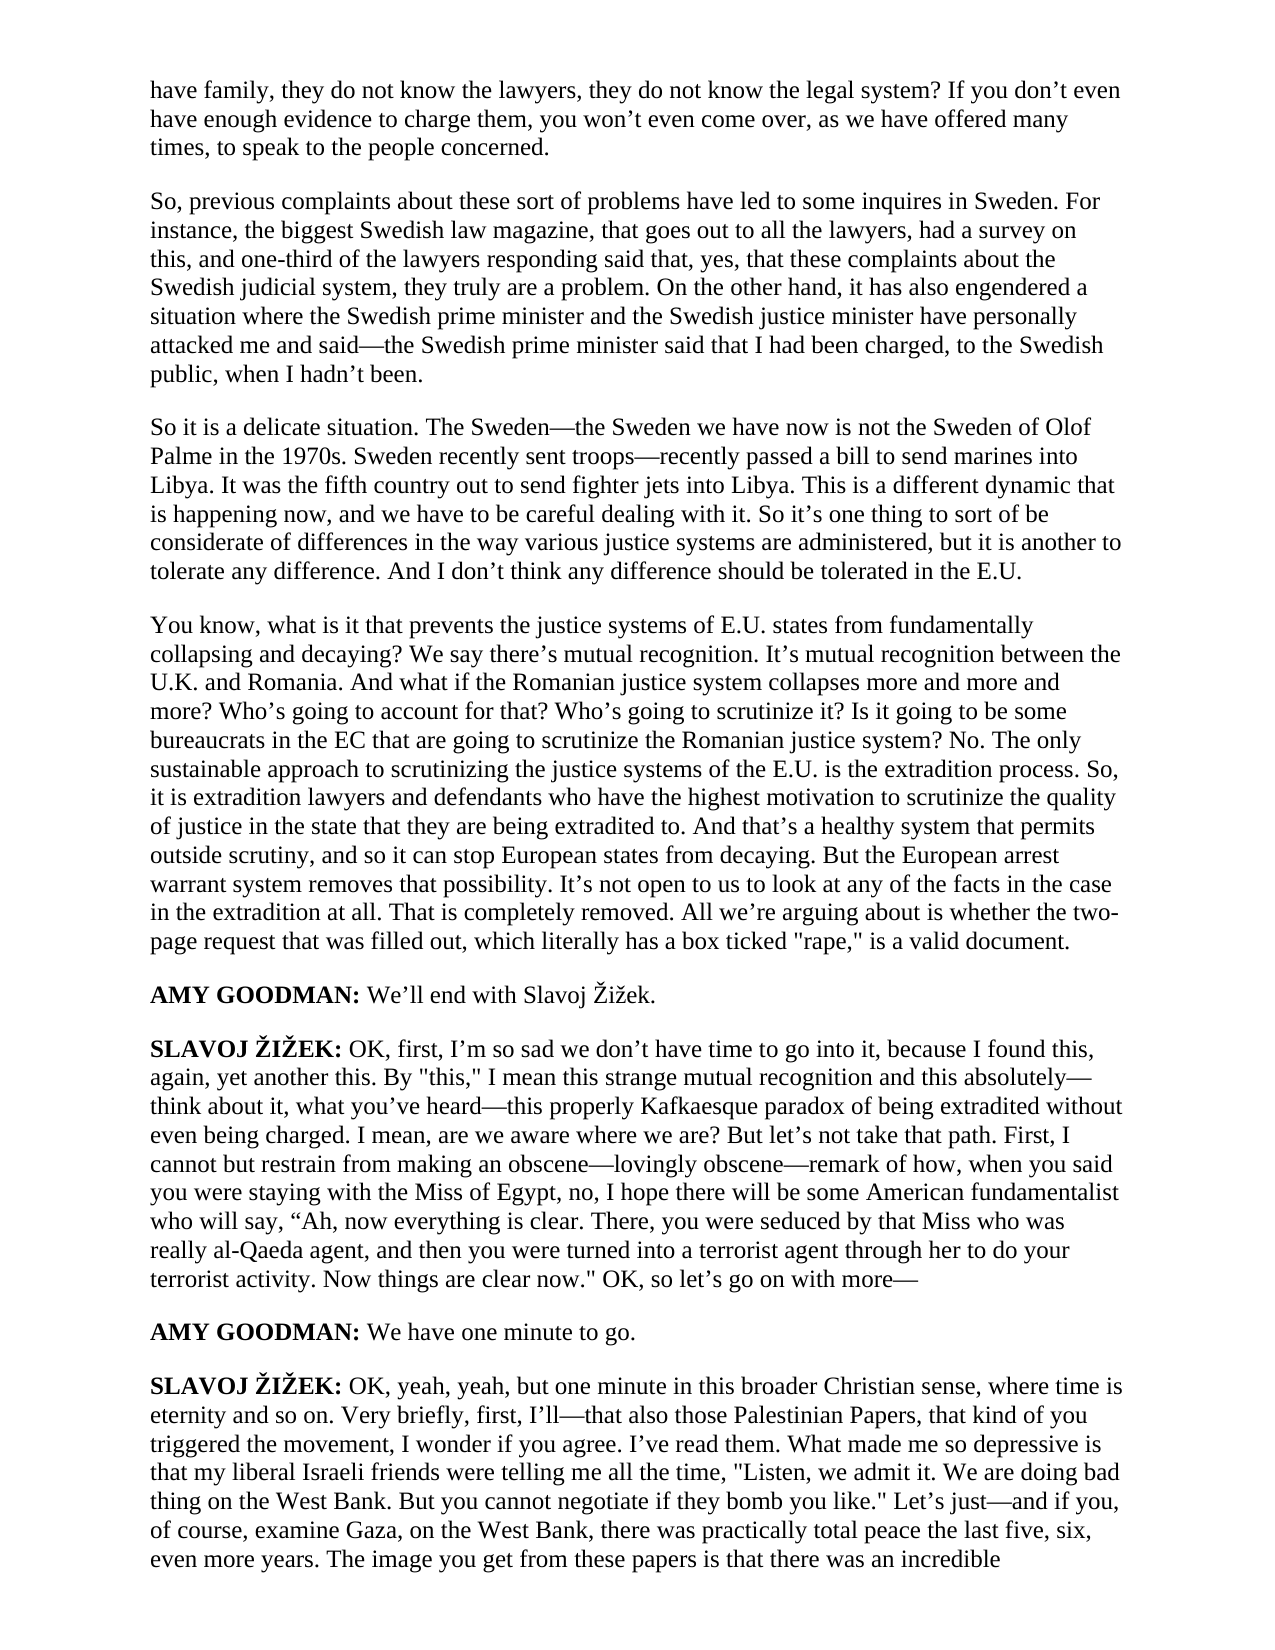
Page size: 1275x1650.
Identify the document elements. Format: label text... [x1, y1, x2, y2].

text SLAVOJ ŽIŽEK: OK, yeah, yeah, but one minute in this broader Christian sense, where time is eternity and so on. Very briefly, first, I’ll—that also those Palestinian Papers, that kind of you triggered the movement, I wonder if you agree. I’ve read them. What made me so depressive is that my liberal Israeli friends were telling me all the time, "Listen, we admit it. We are doing bad thing on the West Bank. But you cannot negotiate if they bomb you like." Let’s just—and if you, of course, examine Gaza, on the West Bank, there was practically total peace the last five, six, even more years. The image you get from these papers is that there was an incredible [150, 1371, 1125, 1572]
text AMY GOODMAN: We have one minute to go. [150, 1317, 1125, 1346]
text You know, what is it that prevents the justice systems of E.U. states from fundamentally collapsing and decaying? We say there’s mutual recognition. It’s mutual recognition between the U.K. and Romania. And what if the Romanian justice system collapses more and more and more? Who’s going to account for that? Who’s going to scrutinize it? Is it going to be some bureaucrats in the EC that are going to scrutinize the Romanian justice system? No. The only sustainable approach to scrutinizing the justice systems of the E.U. is the extradition process. So, it is extradition lawyers and defendants who have the highest motivation to scrutinize the quality of justice in the state that they are being extradited to. And that’s a healthy system that permits outside scrutiny, and so it can stop European states from decaying. But the European arrest warrant system removes that possibility. It’s not open to us to look at any of the facts in the case in the extradition at all. That is completely removed. All we’re arguing about is whether the two-page request that was filled out, which literally has a box ticked "rape," is a valid document. [150, 610, 1125, 955]
text So it is a delicate situation. The Sweden—the Sweden we have now is not the Sweden of Olof Palme in the 1970s. Sweden recently sent troops—recently passed a bill to send marines into Libya. It was the fifth country out to send fighter jets into Libya. This is a different dynamic that is happening now, and we have to be careful dealing with it. So it’s one thing to sort of be considerate of differences in the way various justice systems are administered, but it is another to tolerate any difference. And I don’t think any difference should be tolerated in the E.U. [150, 412, 1125, 585]
text AMY GOODMAN: We’ll end with Slavoj Žižek. [150, 980, 1125, 1009]
text SLAVOJ ŽIŽEK: OK, first, I’m so sad we don’t have time to go into it, because I found this, again, yet another this. By "this," I mean this strange mutual recognition and this absolutely—think about it, what you’ve heard—this properly Kafkaesque paradox of being extradited without even being charged. I mean, are we aware where we are? But let’s not take that path. First, I cannot but restrain from making an obscene—lovingly obscene—remark of how, when you said you were staying with the Miss of Egypt, no, I hope there will be some American fundamentalist who will say, “Ah, now everything is clear. There, you were seduced by that Miss who was really al-Qaeda agent, and then you were turned into a terrorist agent through her to do your terrorist activity. Now things are clear now." OK, so let’s go on with more— [150, 1034, 1125, 1292]
text So, previous complaints about these sort of problems have led to some inquires in Sweden. For instance, the biggest Swedish law magazine, that goes out to all the lawyers, had a survey on this, and one-third of the lawyers responding said that, yes, that these complaints about the Swedish judicial system, they truly are a problem. On the other hand, it has also engendered a situation where the Swedish prime minister and the Swedish justice minister have personally attacked me and said—the Swedish prime minister said that I had been charged, to the Swedish public, when I hadn’t been. [150, 186, 1125, 387]
text have family, they do not know the lawyers, they do not know the legal system? If you don’t even have enough evidence to charge them, you won’t even come over, as we have offered many times, to speak to the people concerned. [150, 75, 1125, 161]
